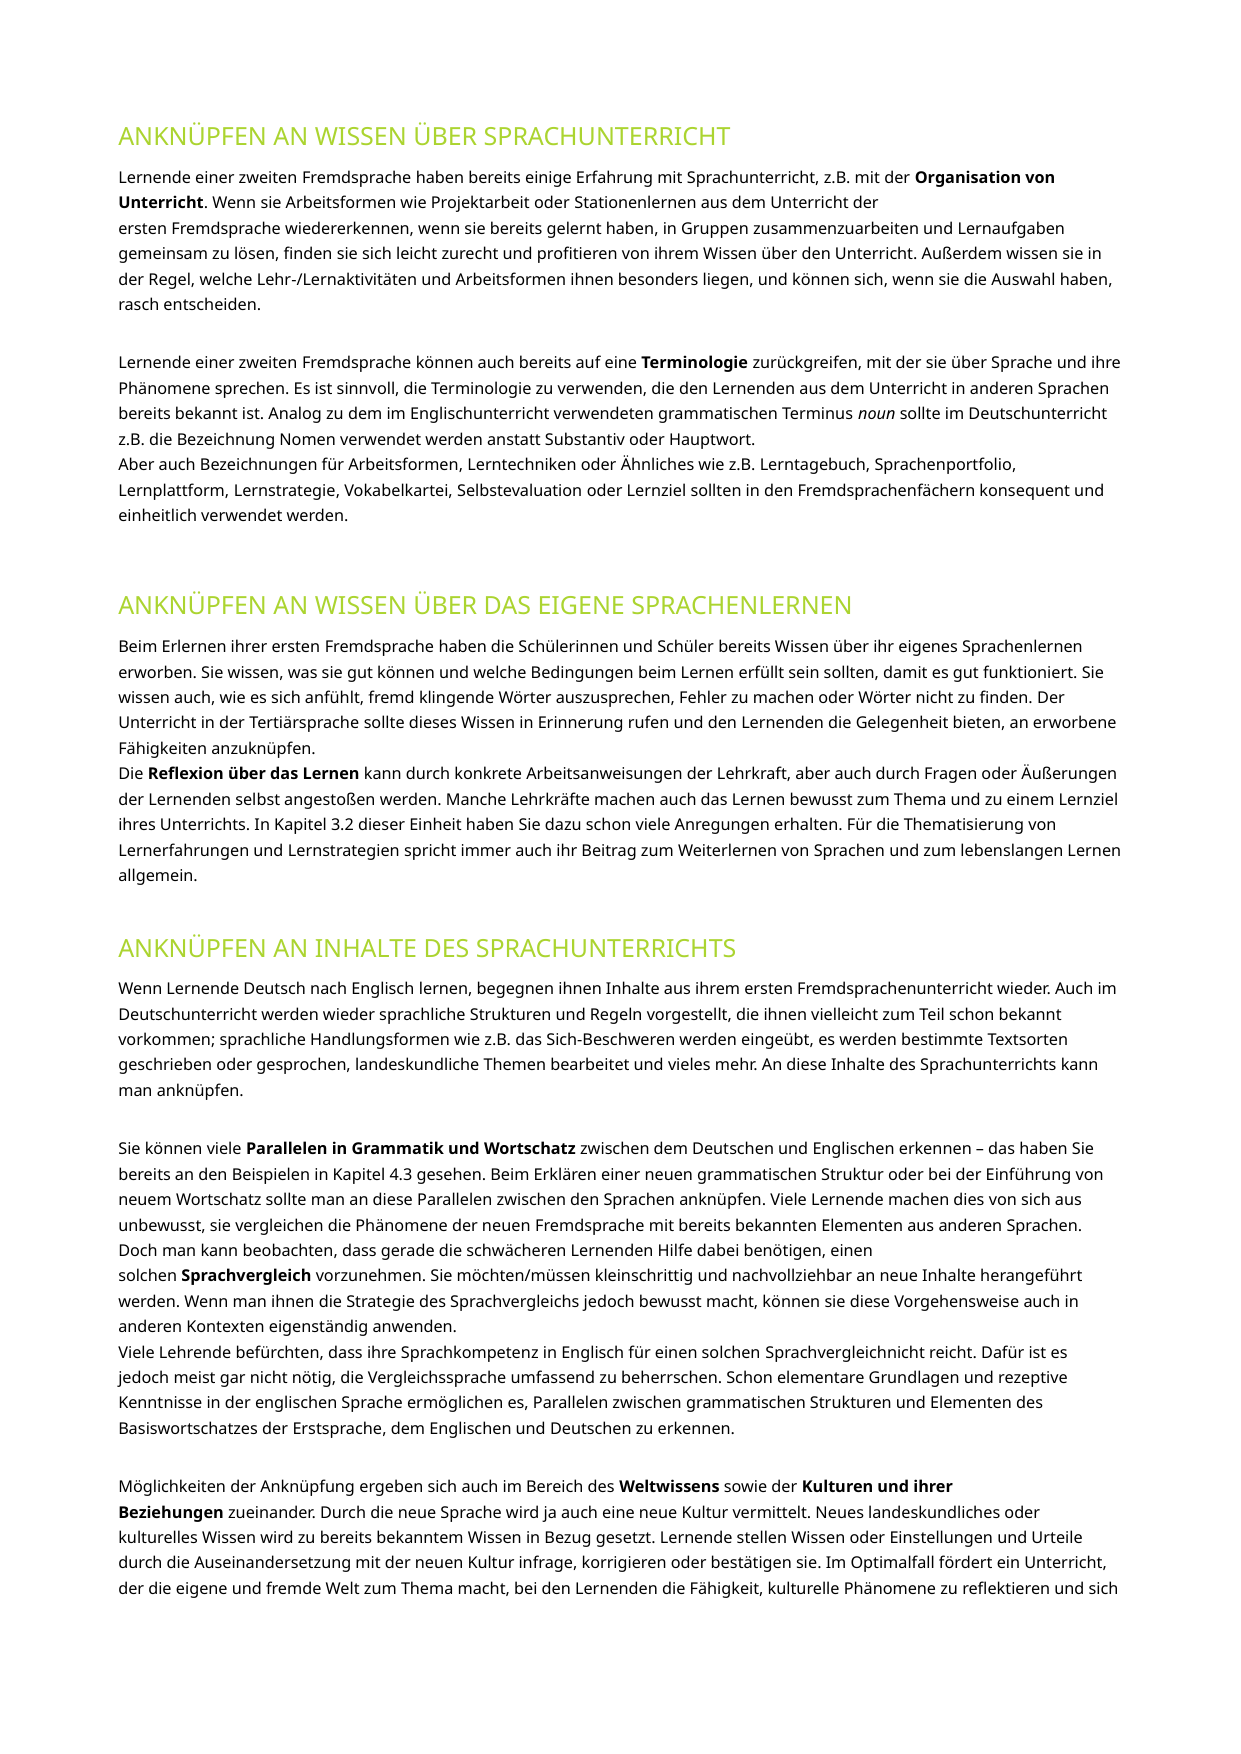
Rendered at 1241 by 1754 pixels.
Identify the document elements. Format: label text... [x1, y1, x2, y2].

subtitle ANKNÜPFEN AN INHALTE DES SPRACHUNTERRICHTS [118, 931, 1122, 965]
text Lernende einer zweiten Fremdsprache können auch bereits auf eine Terminologie zurückgreifen, mit der sie über Sprache und ihre Phänomene sprechen. Es ist sinnvoll, die Terminologie zu verwenden, die den Lernenden aus dem Unterricht in anderen Sprachen bereits bekannt ist. Analog zu dem im Englischunterricht verwendeten grammatischen Terminus noun sollte im Deutschunterricht z.B. die Bezeichnung Nomen verwendet werden anstatt Substantiv oder Hauptwort. [118, 351, 1122, 450]
text Wenn Lernende Deutsch nach Englisch lernen, begegnen ihnen Inhalte aus ihrem ersten Fremdsprachenunterricht wieder. Auch im Deutschunterricht werden wieder sprachliche Strukturen und Regeln vorgestellt, die ihnen vielleicht zum Teil schon bekannt vorkommen; sprachliche Handlungsformen wie z.B. das Sich-Beschweren werden eingeübt, es werden bestimmte Textsorten geschrieben oder gesprochen, landeskundliche Themen bearbeitet und vieles mehr. An diese Inhalte des Sprachunterrichts kann man anknüpfen. [118, 977, 1122, 1101]
text Viele Lehrende befürchten, dass ihre Sprachkompetenz in Englisch für einen solchen Sprachvergleichnicht reicht. Dafür ist es jedoch meist gar nicht nötig, die Vergleichssprache umfassend zu beherrschen. Schon elementare Grundlagen und rezeptive Kenntnisse in der englischen Sprache ermöglichen es, Parallelen zwischen grammatischen Strukturen und Elementen des Basiswortschatzes der Erstsprache, dem Englischen und Deutschen zu erkennen. [118, 1341, 1122, 1439]
text Möglichkeiten der Anknüpfung ergeben sich auch im Bereich des Weltwissens sowie der Kulturen und ihrer Beziehungen zueinander. Durch die neue Sprache wird ja auch eine neue Kultur vermittelt. Neues landeskundliches oder kulturelles Wissen wird zu bereits bekanntem Wissen in Bezug gesetzt. Lernende stellen Wissen oder Einstellungen und Urteile durch die Auseinandersetzung mit der neuen Kultur infrage, korrigieren oder bestätigen sie. Im Optimalfall fördert ein Unterricht, der die eigene und fremde Welt zum Thema macht, bei den Lernenden die Fähigkeit, kulturelle Phänomene zu reflektieren und sich [118, 1475, 1122, 1599]
subtitle ANKNÜPFEN AN WISSEN ÜBER DAS EIGENE SPRACHENLERNEN [118, 587, 1122, 621]
text Aber auch Bezeichnungen für Arbeitsformen, Lerntechniken oder Ähnliches wie z.B. Lerntagebuch, Sprachenportfolio, Lernplattform, Lernstrategie, Vokabelkartei, Selbstevaluation oder Lernziel sollten in den Fremdsprachenfächern konsequent und einheitlich verwendet werden. [118, 453, 1122, 526]
text Sie können viele Parallelen in Grammatik und Wortschatz zwischen dem Deutschen und Englischen erkennen – das haben Sie bereits an den Beispielen in Kapitel 4.3 gesehen. Beim Erklären einer neuen grammatischen Struktur oder bei der Einführung von neuem Wortschatz sollte man an diese Parallelen zwischen den Sprachen anknüpfen. Viele Lernende machen dies von sich aus unbewusst, sie vergleichen die Phänomene der neuen Fremdsprache mit bereits bekannten Elementen aus anderen Sprachen. Doch man kann beobachten, dass gerade die schwächeren Lernenden Hilfe dabei benötigen, einen solchen Sprachvergleich vorzunehmen. Sie möchten/müssen kleinschrittig und nachvollziehbar an neue Inhalte herangeführt werden. Wenn man ihnen die Strategie des Sprachvergleichs jedoch bewusst macht, können sie diese Vorgehensweise auch in anderen Kontexten eigenständig anwenden. [118, 1137, 1122, 1337]
text Die Reflexion über das Lernen kann durch konkrete Arbeitsanweisungen der Lehrkraft, aber auch durch Fragen oder Äußerungen der Lernenden selbst angestoßen werden. Manche Lehrkräfte machen auch das Lernen bewusst zum Thema und zu einem Lernziel ihres Unterrichts. In Kapitel 3.2 dieser Einheit haben Sie dazu schon viele Anregungen erhalten. Für die Thematisierung von Lernerfahrungen und Lernstrategien spricht immer auch ihr Beitrag zum Weiterlernen von Sprachen und zum lebenslangen Lernen allgemein. [118, 762, 1122, 886]
text Lernende einer zweiten Fremdsprache haben bereits einige Erfahrung mit Sprachunterricht, z.B. mit der Organisation von Unterricht. Wenn sie Arbeitsformen wie Projektarbeit oder Stationenlernen aus dem Unterricht der ersten Fremdsprache wiedererkennen, wenn sie bereits gelernt haben, in Gruppen zusammenzuarbeiten und Lernaufgaben gemeinsam zu lösen, finden sie sich leicht zurecht und profitieren von ihrem Wissen über den Unterricht. Außerdem wissen sie in der Regel, welche Lehr-/Lernaktivitäten und Arbeitsformen ihnen besonders liegen, und können sich, wenn sie die Auswahl haben, rasch entscheiden. [118, 166, 1122, 315]
subtitle ANKNÜPFEN AN WISSEN ÜBER SPRACHUNTERRICHT [118, 118, 1122, 152]
text Beim Erlernen ihrer ersten Fremdsprache haben die Schülerinnen und Schüler bereits Wissen über ihr eigenes Sprachenlernen erworben. Sie wissen, was sie gut können und welche Bedingungen beim Lernen erfüllt sein sollten, damit es gut funktioniert. Sie wissen auch, wie es sich anfühlt, fremd klingende Wörter auszusprechen, Fehler zu machen oder Wörter nicht zu finden. Der Unterricht in der Tertiärsprache sollte dieses Wissen in Erinnerung rufen und den Lernenden die Gelegenheit bieten, an erworbene Fähigkeiten anzuknüpfen. [118, 635, 1122, 759]
